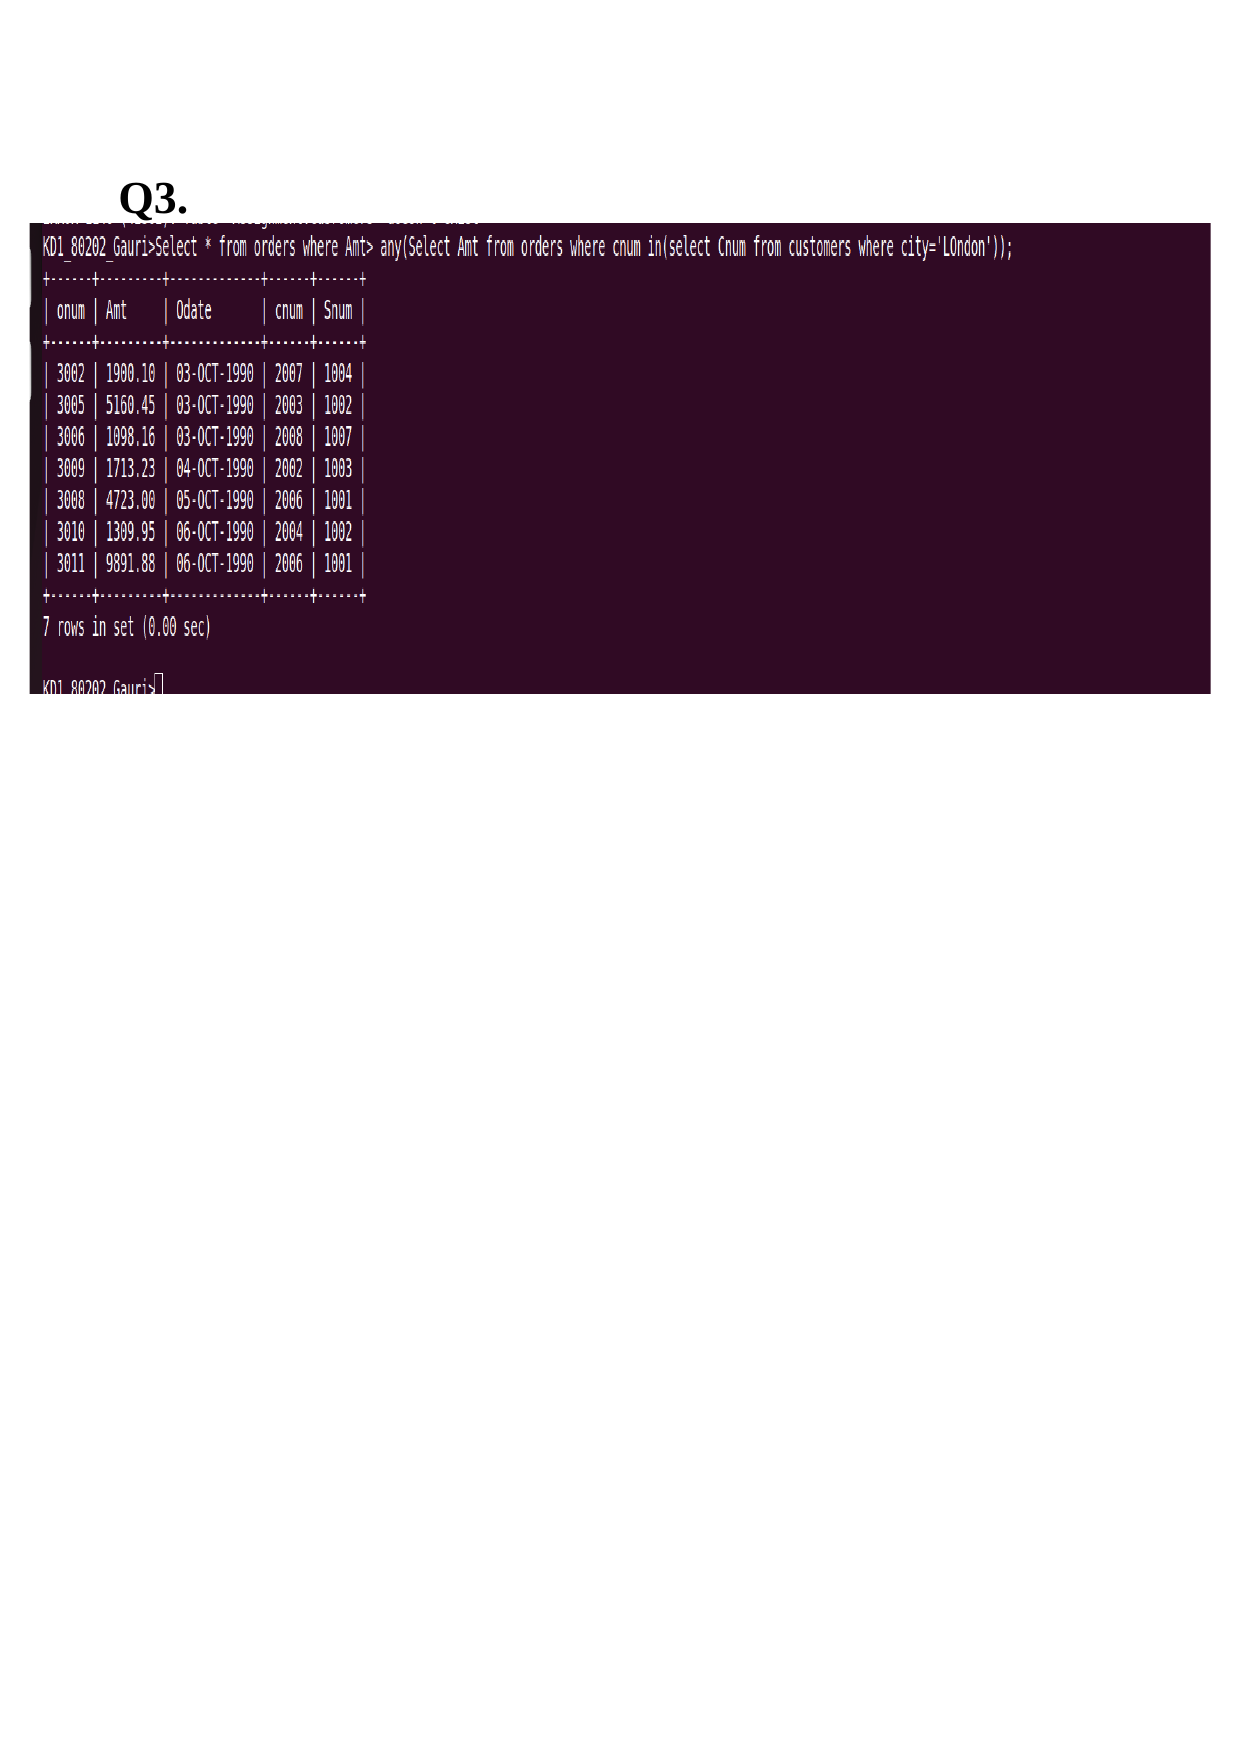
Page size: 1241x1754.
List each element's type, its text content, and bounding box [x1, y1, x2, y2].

text Q3. [118, 171, 1122, 223]
picture [29, 223, 1211, 694]
